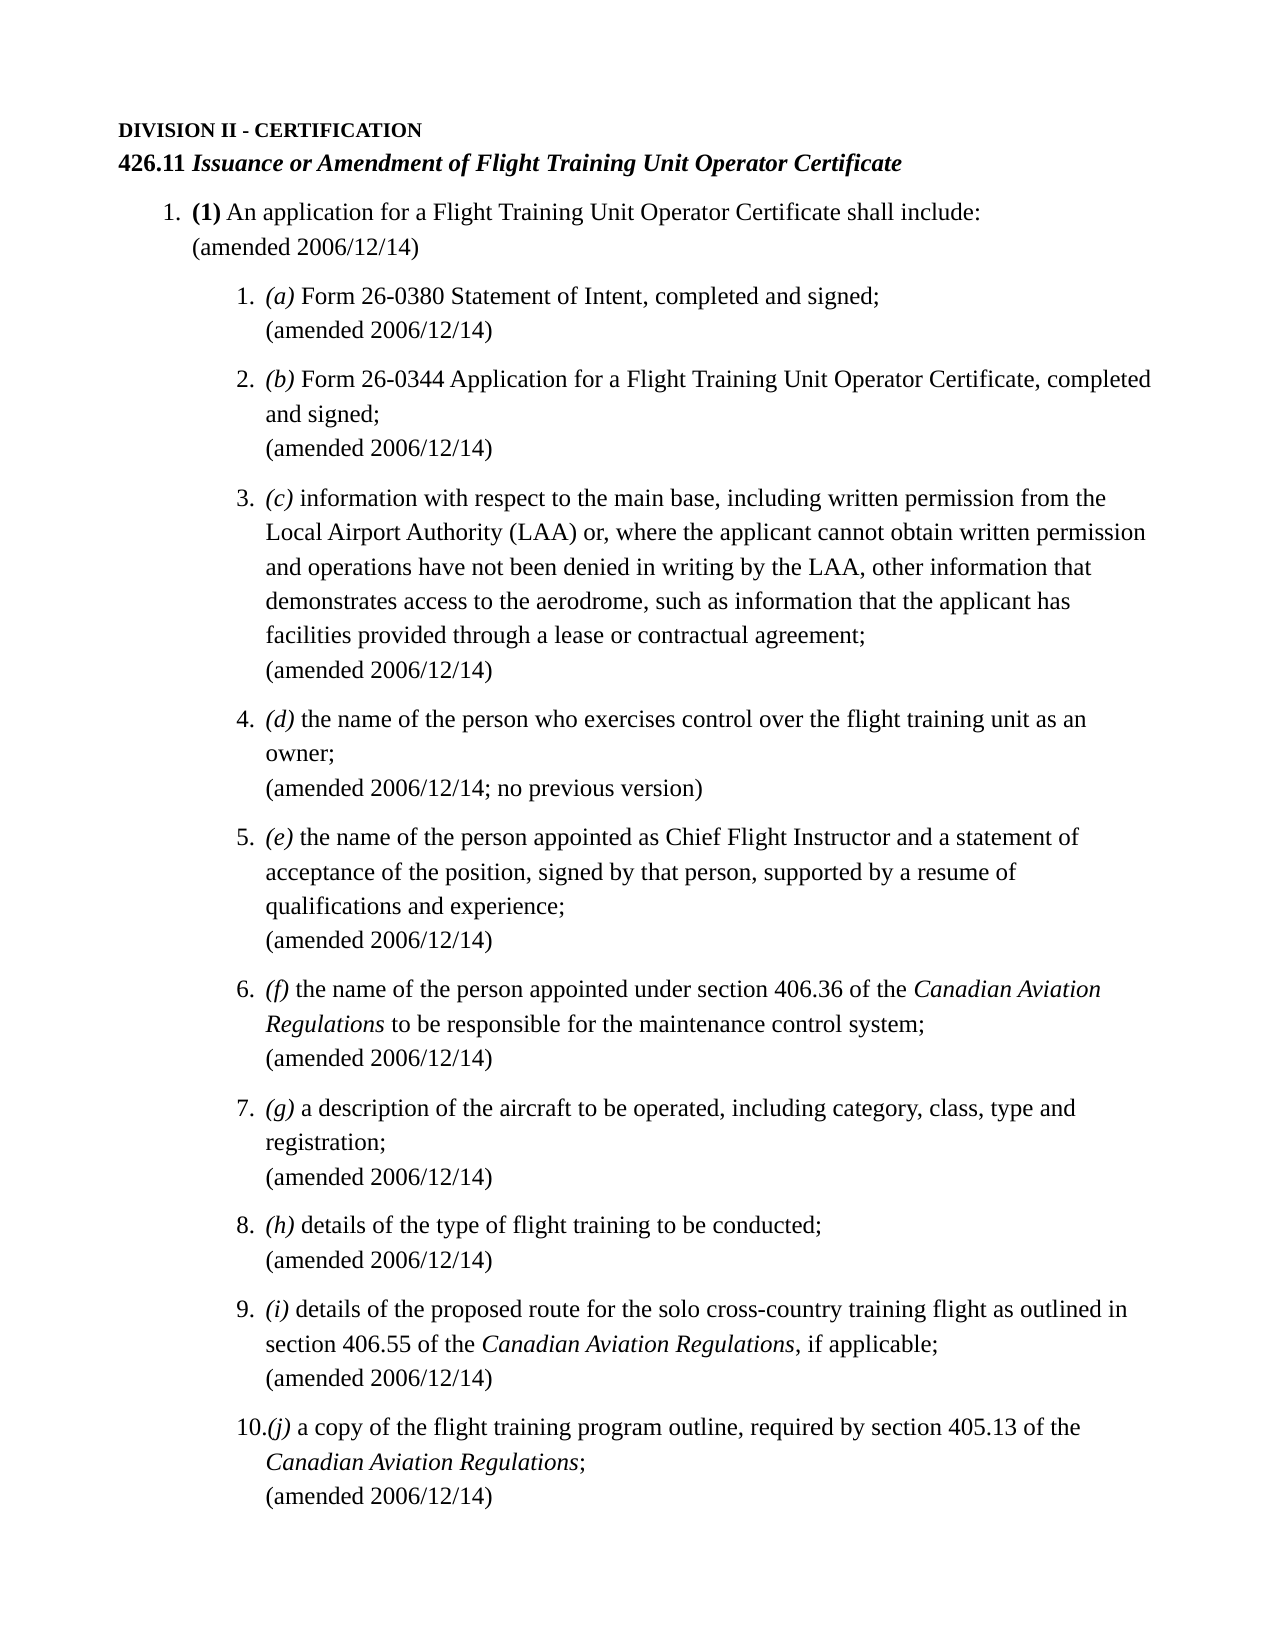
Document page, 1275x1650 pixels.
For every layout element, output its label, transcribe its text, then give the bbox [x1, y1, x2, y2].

list (e) the name of the person appointed as Chief Flight Instructor and a statement of acceptance of the position, signed by that person, supported by a resume of qualifications and experience; (amended 2006/12/14) [236, 822, 1157, 954]
list (d) the name of the person who exercises control over the flight training unit as an owner; (amended 2006/12/14; no previous version) [236, 704, 1157, 802]
list (a) Form 26-0380 Statement of Intent, completed and signed; (amended 2006/12/14) [236, 281, 1157, 344]
list (1) An application for a Flight Training Unit Operator Certificate shall include: (amended 2006/12/14) [162, 197, 1157, 261]
list (c) information with respect to the main base, including written permission from the Local Airport Authority (LAA) or, where the applicant cannot obtain written permission and operations have not been denied in writing by the LAA, other information that demonstrates access to the aerodrome, such as information that the applicant has facilities provided through a lease or contractual agreement; (amended 2006/12/14) [236, 483, 1157, 684]
list (i) details of the proposed route for the solo cross-country training flight as outlined in section 406.55 of the Canadian Aviation Regulations, if applicable; (amended 2006/12/14) [236, 1294, 1157, 1392]
list (f) the name of the person appointed under section 406.36 of the Canadian Aviation Regulations to be responsible for the maintenance control system; (amended 2006/12/14) [236, 974, 1157, 1072]
list (h) details of the type of flight training to be conducted; (amended 2006/12/14) [236, 1211, 1157, 1274]
text 426.11 Issuance or Amendment of Flight Training Unit Operator Certificate [118, 148, 1157, 177]
list (j) a copy of the flight training program outline, required by section 405.13 of the Canadian Aviation Regulations; (amended 2006/12/14) [236, 1412, 1157, 1510]
subtitle DIVISION II - CERTIFICATION [118, 118, 1157, 142]
list (b) Form 26-0344 Application for a Flight Training Unit Operator Certificate, completed and signed; (amended 2006/12/14) [236, 364, 1157, 462]
list (g) a description of the aircraft to be operated, including category, class, type and registration; (amended 2006/12/14) [236, 1093, 1157, 1190]
